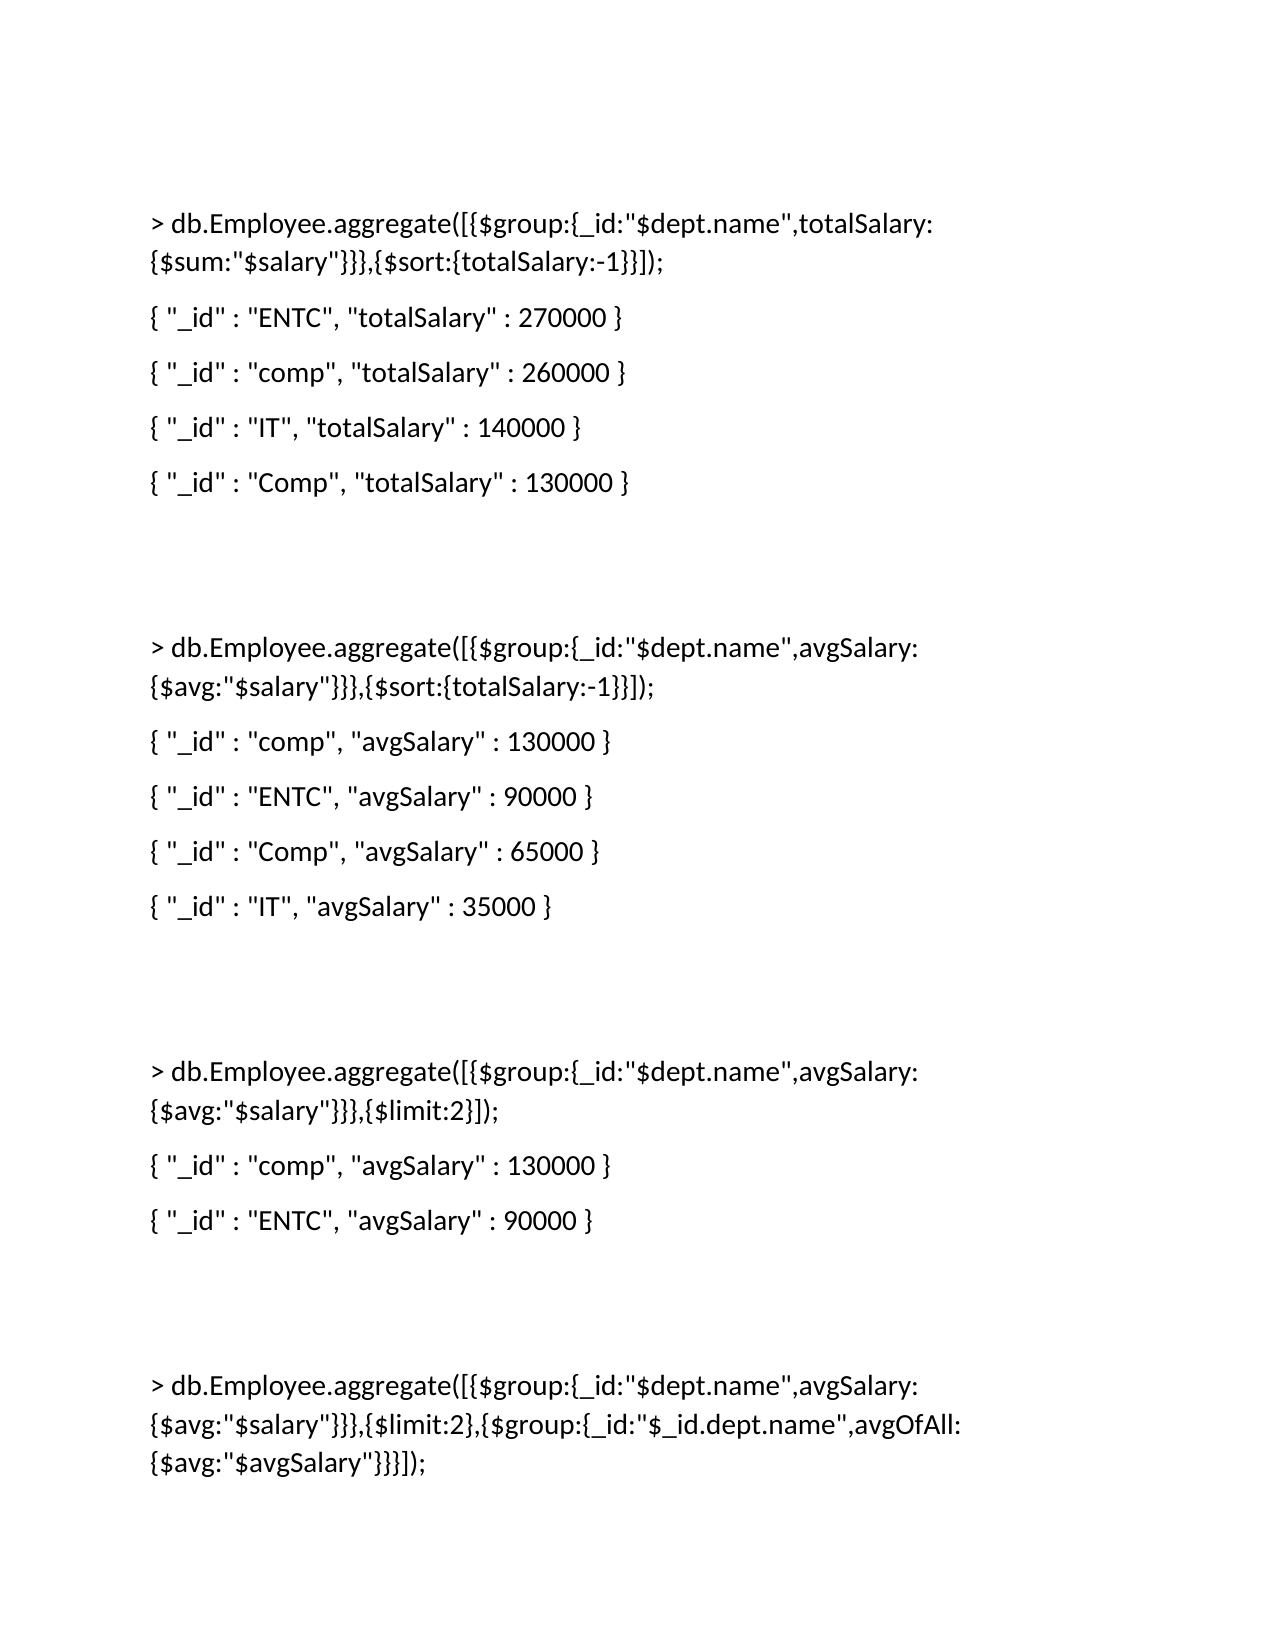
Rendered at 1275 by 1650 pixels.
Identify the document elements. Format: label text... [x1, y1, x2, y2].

text { "_id" : "comp", "avgSalary" : 130000 } [150, 723, 1125, 758]
text { "_id" : "Comp", "totalSalary" : 130000 } [150, 464, 1125, 499]
text { "_id" : "ENTC", "avgSalary" : 90000 } [150, 778, 1125, 813]
text { "_id" : "IT", "totalSalary" : 140000 } [150, 409, 1125, 444]
text > db.Employee.aggregate([{$group:{_id:"$dept.name",avgSalary:{$avg:"$salary"}}},{$sort:{totalSalary:-1}}]); [150, 629, 1125, 703]
text { "_id" : "Comp", "avgSalary" : 65000 } [150, 833, 1125, 869]
text { "_id" : "comp", "avgSalary" : 130000 } [150, 1147, 1125, 1183]
text > db.Employee.aggregate([{$group:{_id:"$dept.name",totalSalary:{$sum:"$salary"}}},{$sort:{totalSalary:-1}}]); [150, 205, 1125, 279]
text { "_id" : "IT", "avgSalary" : 35000 } [150, 888, 1125, 924]
text { "_id" : "ENTC", "avgSalary" : 90000 } [150, 1202, 1125, 1238]
text { "_id" : "comp", "totalSalary" : 260000 } [150, 354, 1125, 389]
text { "_id" : "ENTC", "totalSalary" : 270000 } [150, 299, 1125, 334]
text > db.Employee.aggregate([{$group:{_id:"$dept.name",avgSalary:{$avg:"$salary"}}},{$limit:2}]); [150, 1053, 1125, 1127]
text > db.Employee.aggregate([{$group:{_id:"$dept.name",avgSalary:{$avg:"$salary"}}},{$limit:2},{$group:{_id:"$_id.dept.name",avgOfAll:{$avg:"$avgSalary"}}}]); [150, 1367, 1125, 1480]
